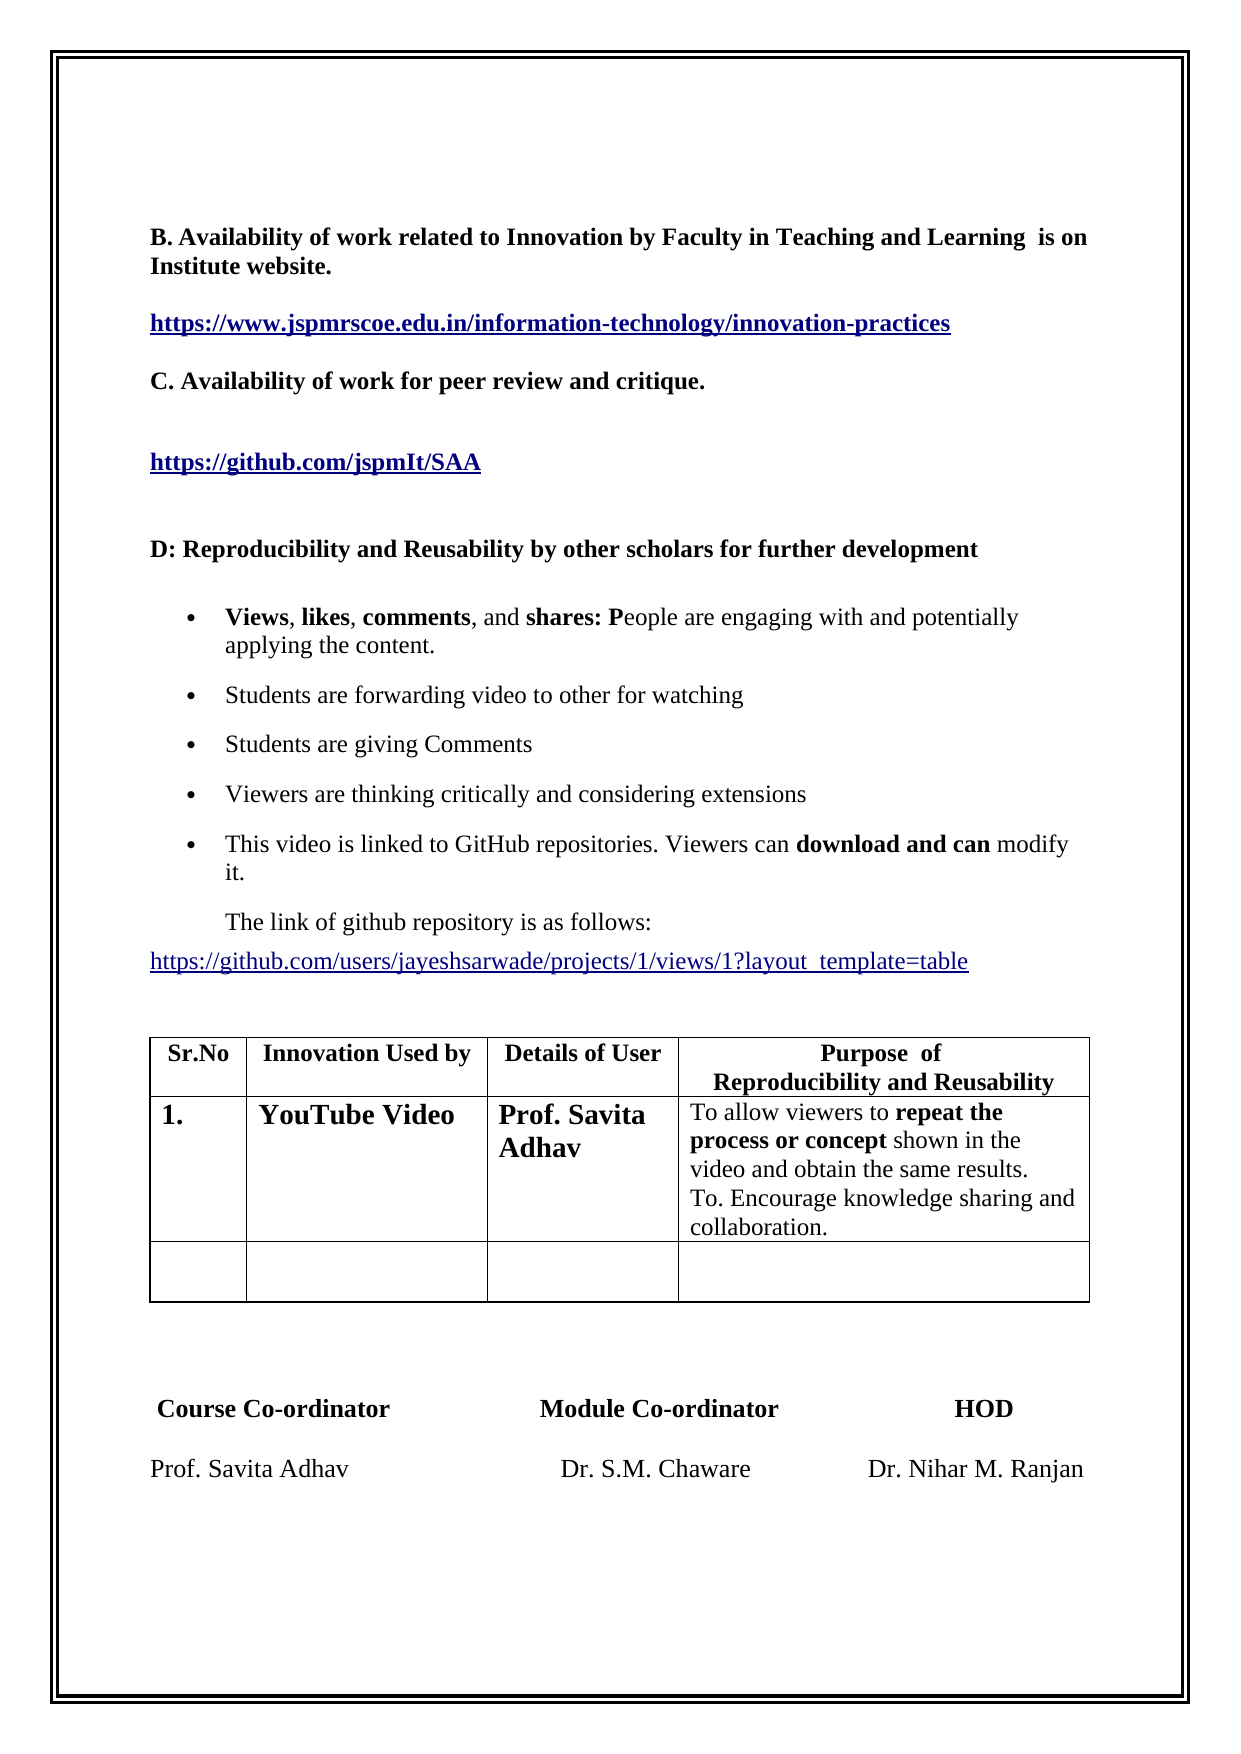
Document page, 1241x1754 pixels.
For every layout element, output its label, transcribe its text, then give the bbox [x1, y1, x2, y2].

table_cell [247, 1242, 487, 1301]
list Viewers are thinking critically and considering extensions [187, 779, 1090, 808]
table_header Sr.No [151, 1038, 246, 1096]
table_header Details of User [488, 1038, 678, 1096]
table_cell YouTube Video [247, 1097, 487, 1241]
text https://github.com/jspmIt/SAA [150, 447, 1090, 476]
table_header Innovation Used by [247, 1038, 487, 1096]
table_cell Prof. Savita Adhav [488, 1097, 678, 1241]
table_cell To allow viewers to repeat the process or concept shown in the video and obtain the same results. To. Encourage knowledge sharing and collaboration. [679, 1097, 1089, 1241]
list This video is linked to GitHub repositories. Viewers can download and can modify it. [187, 829, 1090, 886]
table_cell [488, 1242, 678, 1301]
text https://www.jspmrscoe.edu.in/information-technology/innovation-practices [150, 308, 1090, 337]
text The link of github repository is as follows: [225, 907, 1090, 936]
text Prof. Savita Adhav Dr. S.M. Chaware Dr. Nihar M. Ranjan [150, 1453, 1090, 1483]
list Views, likes, comments, and shares: People are engaging with and potentially applying the content. [187, 602, 1090, 659]
text https://github.com/users/jayeshsarwade/projects/1/views/1?layout_template=table [150, 946, 1090, 975]
text Course Co-ordinator Module Co-ordinator HOD [150, 1393, 1090, 1423]
list Students are giving Comments [187, 729, 1090, 758]
table_header Purpose of Reproducibility and Reusability [679, 1038, 1089, 1096]
text B. Availability of work related to Innovation by Faculty in Teaching and Learning is on Institute website. [150, 222, 1090, 280]
table_cell 1. [151, 1097, 246, 1241]
text D: Reproducibility and Reusability by other scholars for further development [150, 534, 1090, 562]
text C. Availability of work for peer review and critique. [150, 366, 1090, 395]
table_cell [679, 1242, 1089, 1301]
table_cell [151, 1242, 246, 1301]
list Students are forwarding video to other for watching [187, 680, 1090, 709]
